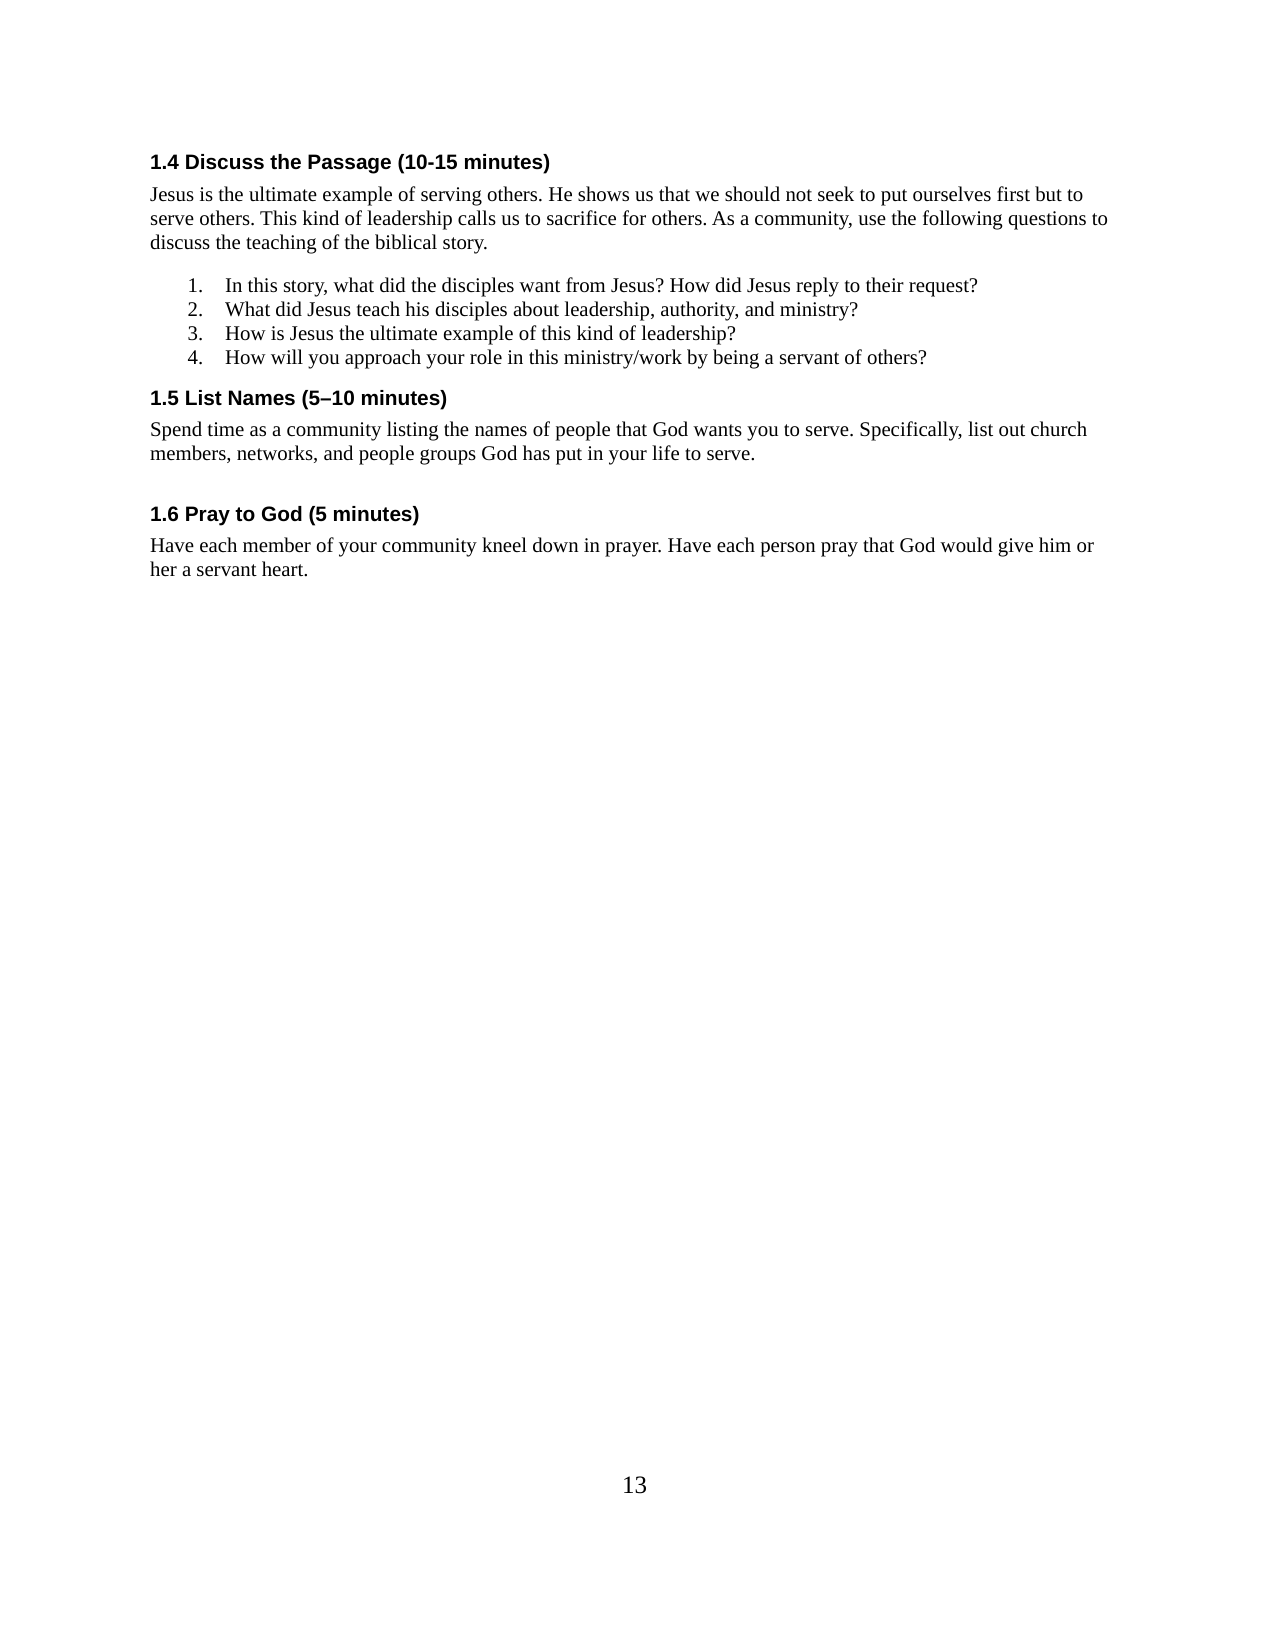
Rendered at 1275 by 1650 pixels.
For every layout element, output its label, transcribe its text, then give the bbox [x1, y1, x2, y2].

text Spend time as a community listing the names of people that God wants you to serve. Specifically, list out church members, networks, and people groups God has put in your life to serve. [150, 417, 1125, 465]
subtitle 1.6 Pray to God (5 minutes) [150, 501, 1125, 525]
list In this story, what did the disciples want from Jesus? How did Jesus reply to their request? [187, 273, 1125, 297]
list What did Jesus teach his disciples about leadership, authority, and ministry? [187, 297, 1125, 321]
text Jesus is the ultimate example of serving others. He shows us that we should not seek to put ourselves first but to serve others. This kind of leadership calls us to sacrifice for others. As a community, use the following questions to discuss the teaching of the biblical story. [150, 181, 1125, 254]
subtitle 1.4 Discuss the Passage (10-15 minutes) [150, 150, 1125, 174]
text Have each member of your community kneel down in prayer. Have each person pray that God would give him or her a servant heart. [150, 533, 1125, 581]
list How will you approach your role in this ministry/work by being a servant of others? [187, 345, 1125, 369]
subtitle 1.5 List Names (5–10 minutes) [150, 386, 1125, 410]
list How is Jesus the ultimate example of this kind of leadership? [187, 321, 1125, 345]
